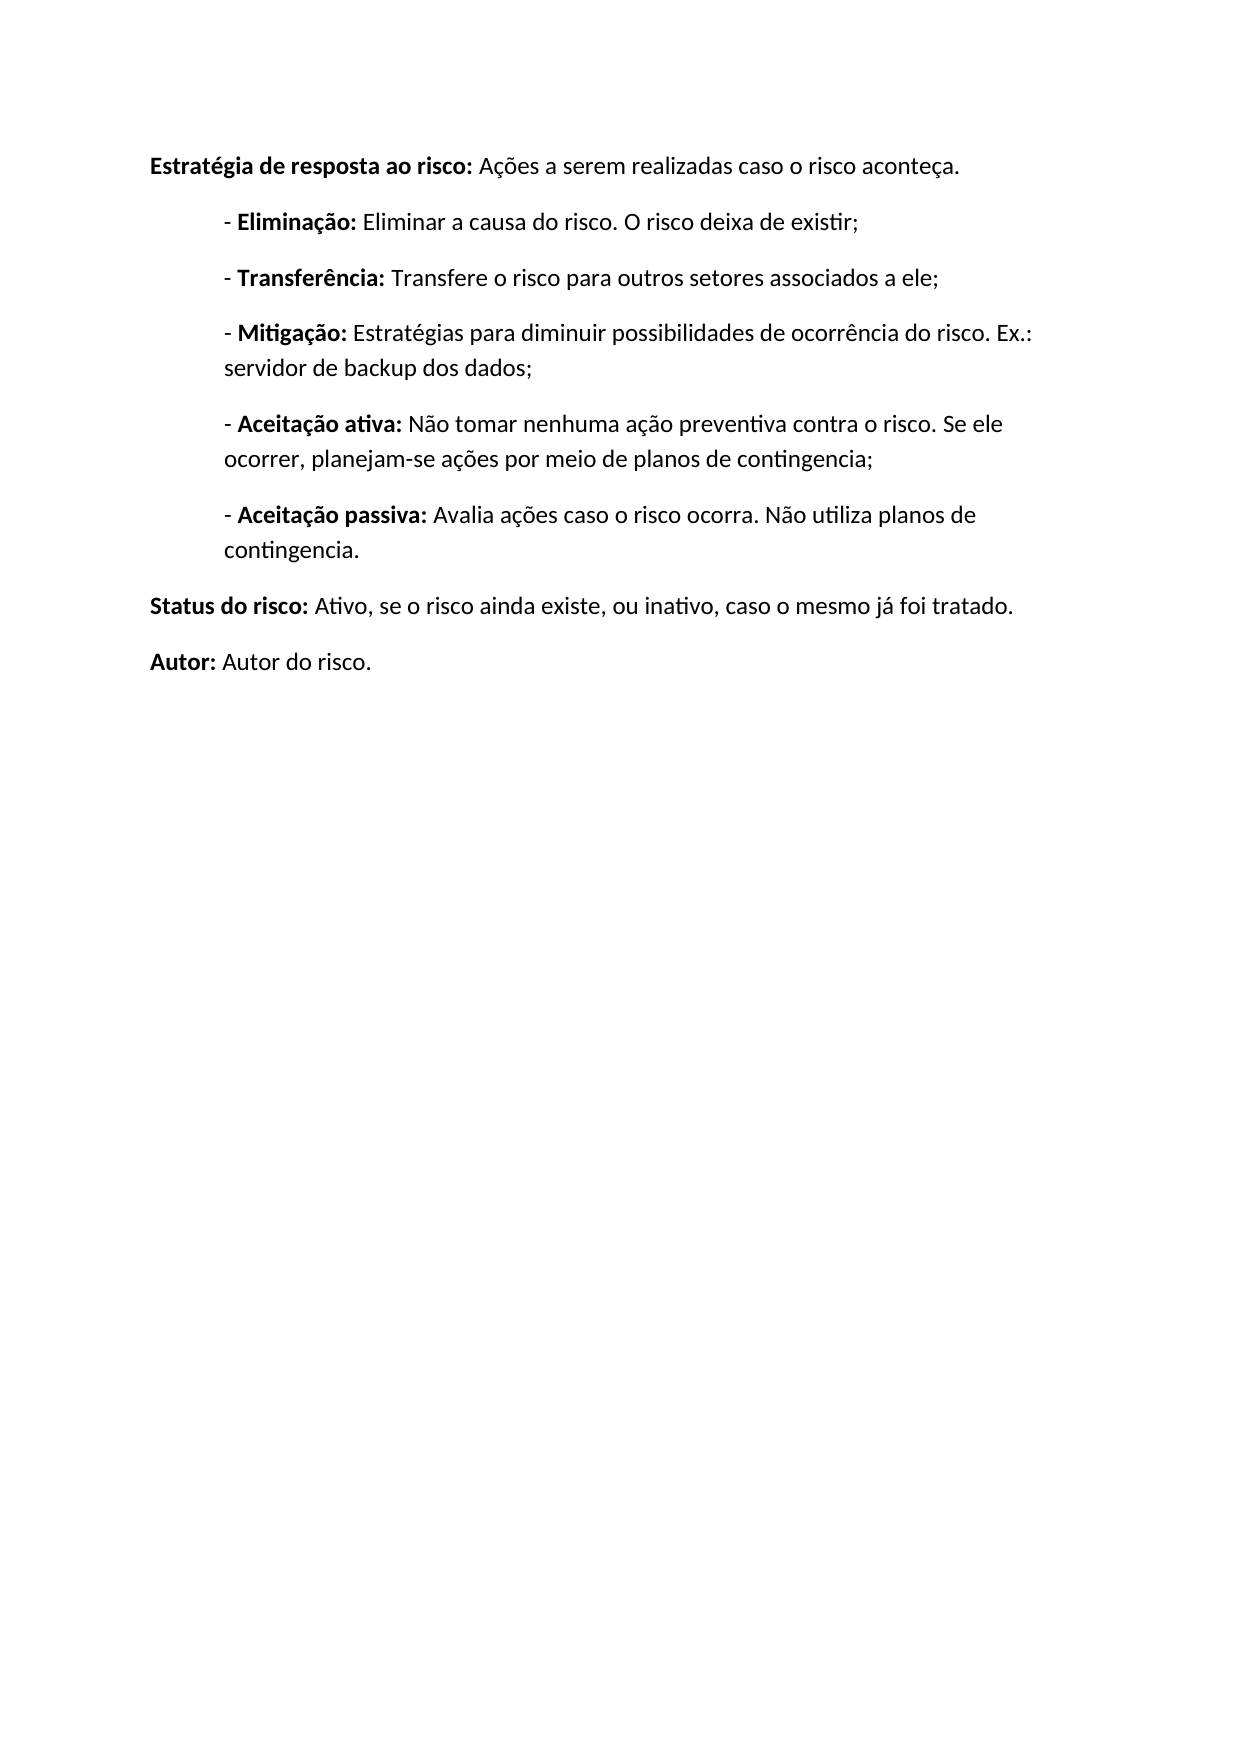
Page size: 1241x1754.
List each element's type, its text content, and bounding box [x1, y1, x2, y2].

text - Aceitação ativa: Não tomar nenhuma ação preventiva contra o risco. Se ele ocorrer, planejam-se ações por meio de planos de contingencia; [150, 408, 1090, 474]
text Estratégia de resposta ao risco: Ações a serem realizadas caso o risco aconteça. [150, 150, 1090, 181]
text - Transferência: Transfere o risco para outros setores associados a ele; [150, 262, 1090, 292]
text - Eliminação: Eliminar a causa do risco. O risco deixa de existir; [150, 206, 1090, 236]
text - Mitigação: Estratégias para diminuir possibilidades de ocorrência do risco. Ex.: servidor de backup dos dados; [150, 317, 1090, 383]
text Status do risco: Ativo, se o risco ainda existe, ou inativo, caso o mesmo já foi tratado. [150, 590, 1090, 621]
text - Aceitação passiva: Avalia ações caso o risco ocorra. Não utiliza planos de contingencia. [150, 499, 1090, 565]
text Autor: Autor do risco. [150, 646, 1090, 676]
